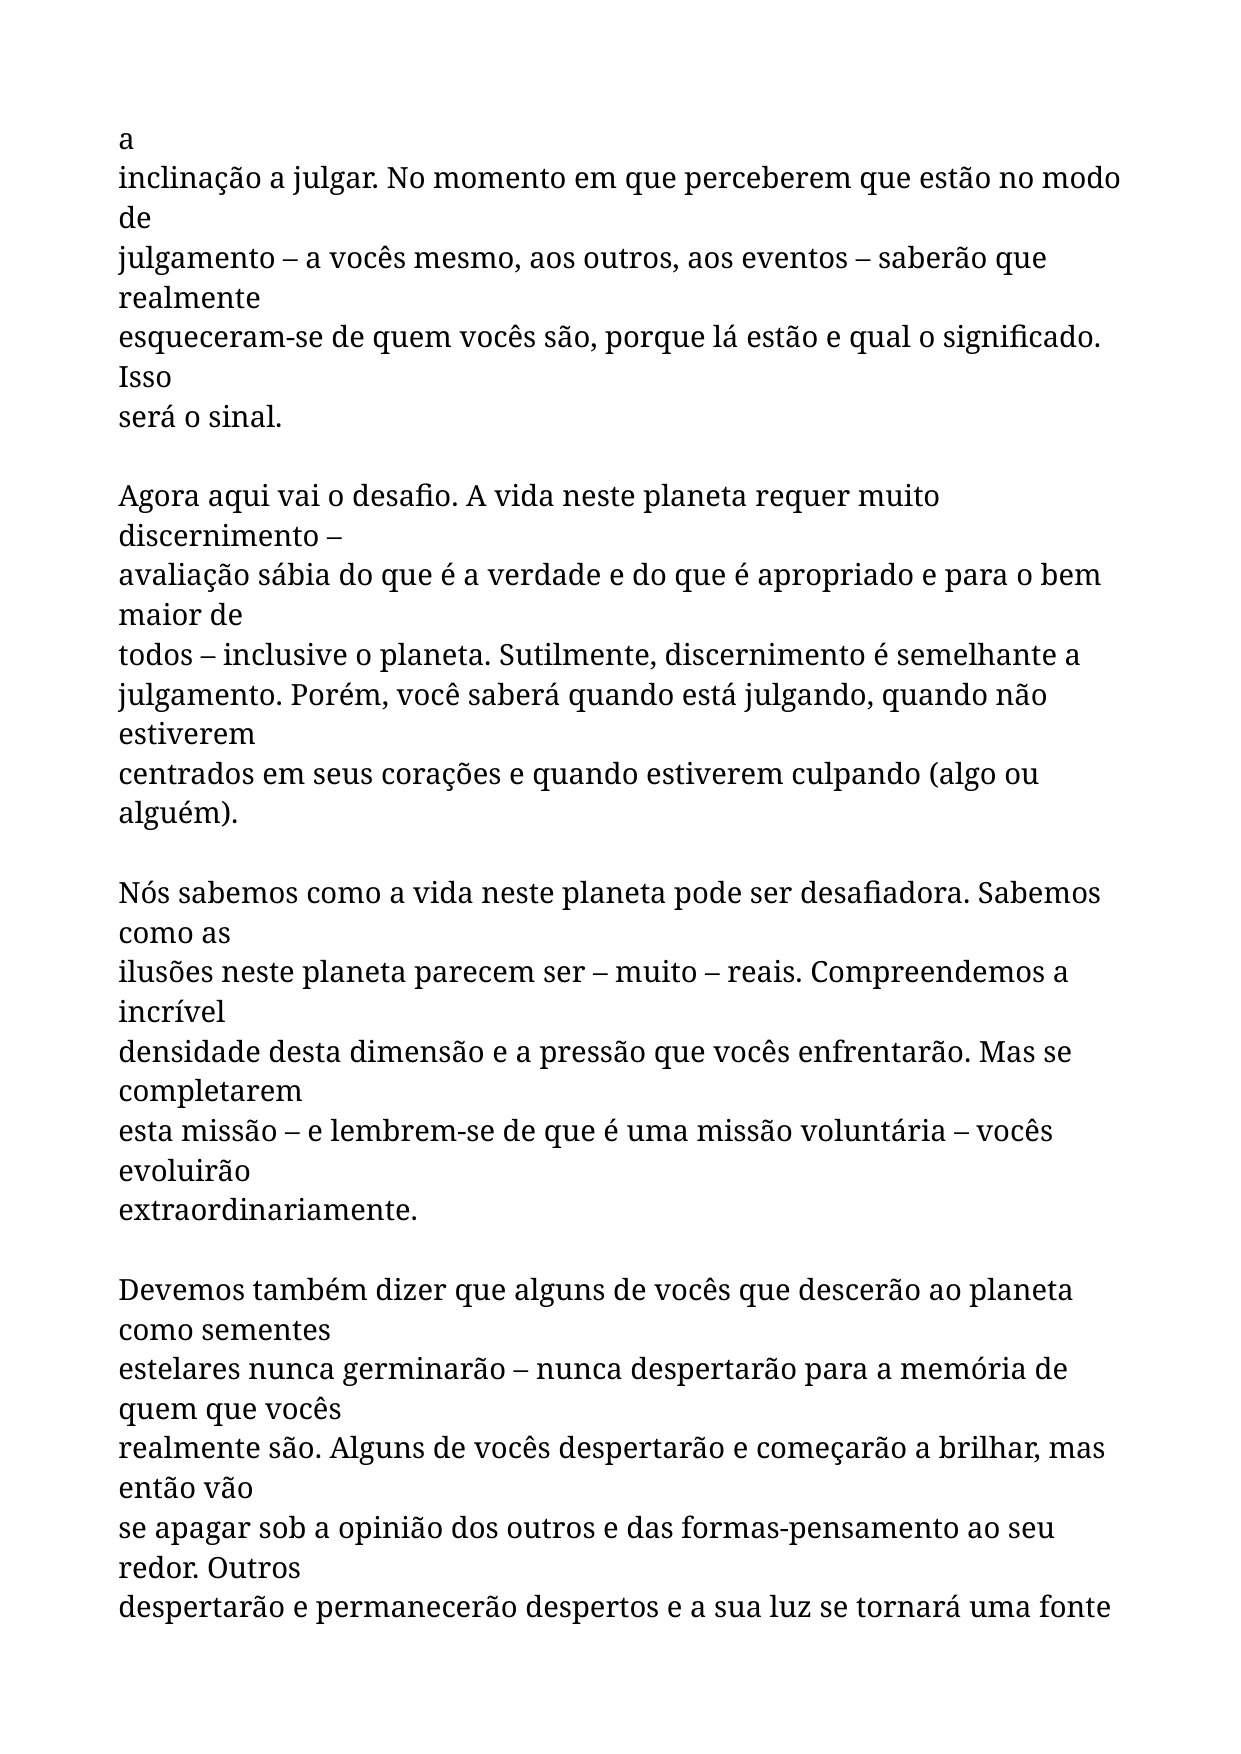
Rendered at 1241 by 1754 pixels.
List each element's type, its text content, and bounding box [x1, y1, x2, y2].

text Devemos também dizer que alguns de vocês que descerão ao planeta como sementes estelares nunca germinarão – nunca despertarão para a memória de quem que vocês realmente são. Alguns de vocês despertarão e começarão a brilhar, mas então vão se apagar sob a opinião dos outros e das formas-pensamento ao seu redor. Outros despertarão e permanecerão despertos e a sua luz se tornará uma fonte [118, 1229, 1122, 1626]
text Nós sabemos como a vida neste planeta pode ser desafiadora. Sabemos como as ilusões neste planeta parecem ser – muito – reais. Compreendemos a incrível densidade desta dimensão e a pressão que vocês enfrentarão. Mas se completarem esta missão – e lembrem-se de que é uma missão voluntária – vocês evoluirão extraordinariamente. [118, 832, 1122, 1229]
text a inclinação a julgar. No momento em que perceberem que estão no modo de julgamento – a vocês mesmo, aos outros, aos eventos – saberão que realmente esqueceram-se de quem vocês são, porque lá estão e qual o significado. Isso será o sinal. [118, 118, 1122, 436]
text Agora aqui vai o desafio. A vida neste planeta requer muito discernimento – avaliação sábia do que é a verdade e do que é apropriado e para o bem maior de todos – inclusive o planeta. Sutilmente, discernimento é semelhante a julgamento. Porém, você saberá quando está julgando, quando não estiverem centrados em seus corações e quando estiverem culpando (algo ou alguém). [118, 436, 1122, 832]
